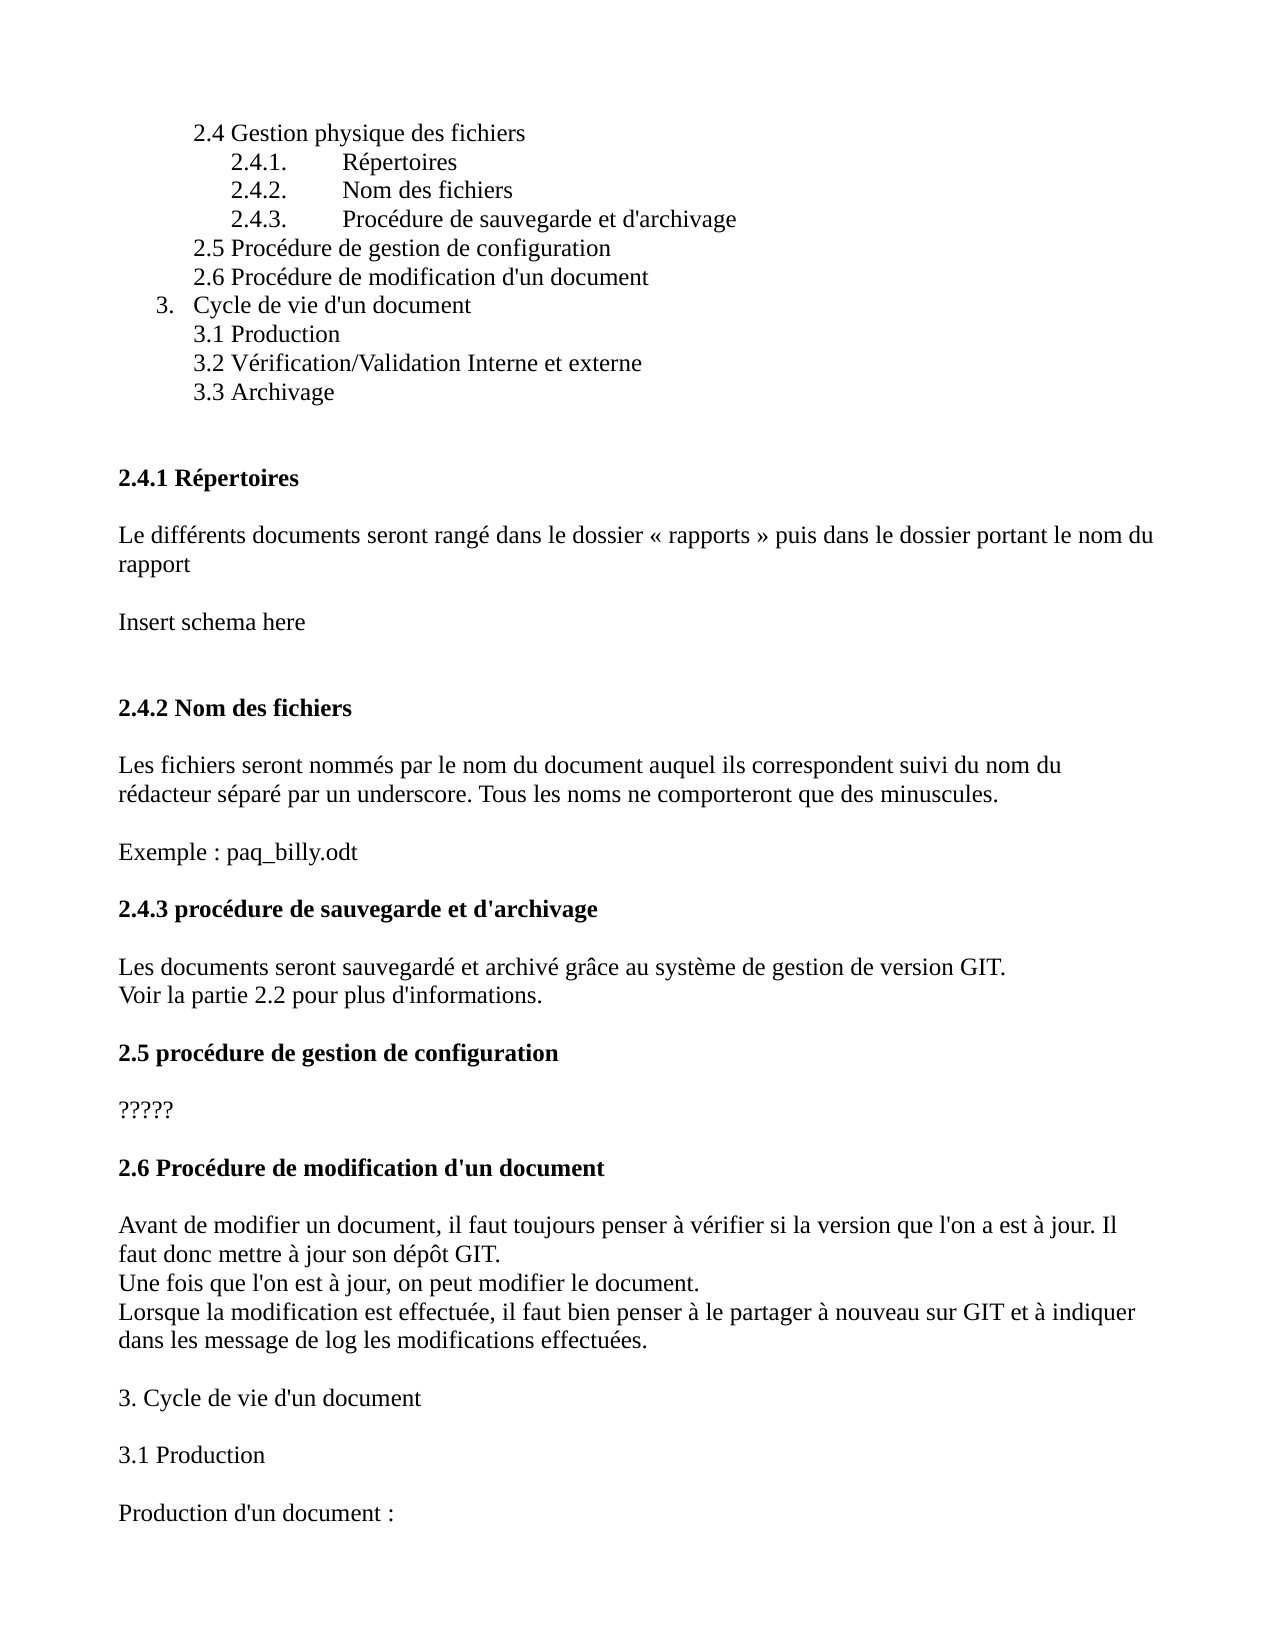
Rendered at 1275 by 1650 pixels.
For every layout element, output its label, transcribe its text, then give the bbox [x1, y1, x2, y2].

list Procédure de sauvegarde et d'archivage [231, 204, 1157, 233]
text 3. Cycle de vie d'un document [118, 1383, 1157, 1412]
list Procédure de modification d'un document [193, 262, 1157, 291]
list Vérification/Validation Interne et externe [193, 348, 1157, 377]
text Voir la partie 2.2 pour plus d'informations. [118, 981, 1157, 1009]
list Production [193, 319, 1157, 348]
list Archivage [193, 377, 1157, 406]
list Procédure de gestion de configuration [193, 233, 1157, 262]
text Lorsque la modification est effectuée, il faut bien penser à le partager à nouveau sur GIT et à indiquer dans les message de log les modifications effectuées. [118, 1297, 1157, 1354]
text 2.6 Procédure de modification d'un document [118, 1153, 1157, 1182]
list Cycle de vie d'un document [156, 291, 1157, 319]
list Gestion physique des fichiers [193, 118, 1157, 147]
text 2.4.1 Répertoires [118, 463, 1157, 492]
text Les fichiers seront nommés par le nom du document auquel ils correspondent suivi du nom du rédacteur séparé par un underscore. Tous les noms ne comporteront que des minuscules. [118, 751, 1157, 808]
list Nom des fichiers [231, 176, 1157, 204]
text 2.5 procédure de gestion de configuration [118, 1038, 1157, 1067]
text Production d'un document : [118, 1498, 1157, 1527]
text 2.4.2 Nom des fichiers [118, 693, 1157, 722]
text Les documents seront sauvegardé et archivé grâce au système de gestion de version GIT. [118, 952, 1157, 981]
list Répertoires [231, 147, 1157, 176]
text Exemple : paq_billy.odt [118, 837, 1157, 866]
text 2.4.3 procédure de sauvegarde et d'archivage [118, 894, 1157, 923]
text 3.1 Production [118, 1441, 1157, 1469]
text Avant de modifier un document, il faut toujours penser à vérifier si la version que l'on a est à jour. Il faut donc mettre à jour son dépôt GIT. [118, 1211, 1157, 1268]
text Une fois que l'on est à jour, on peut modifier le document. [118, 1268, 1157, 1297]
text Le différents documents seront rangé dans le dossier « rapports » puis dans le dossier portant le nom du rapport [118, 521, 1157, 578]
text Insert schema here [118, 607, 1157, 636]
text ????? [118, 1096, 1157, 1124]
